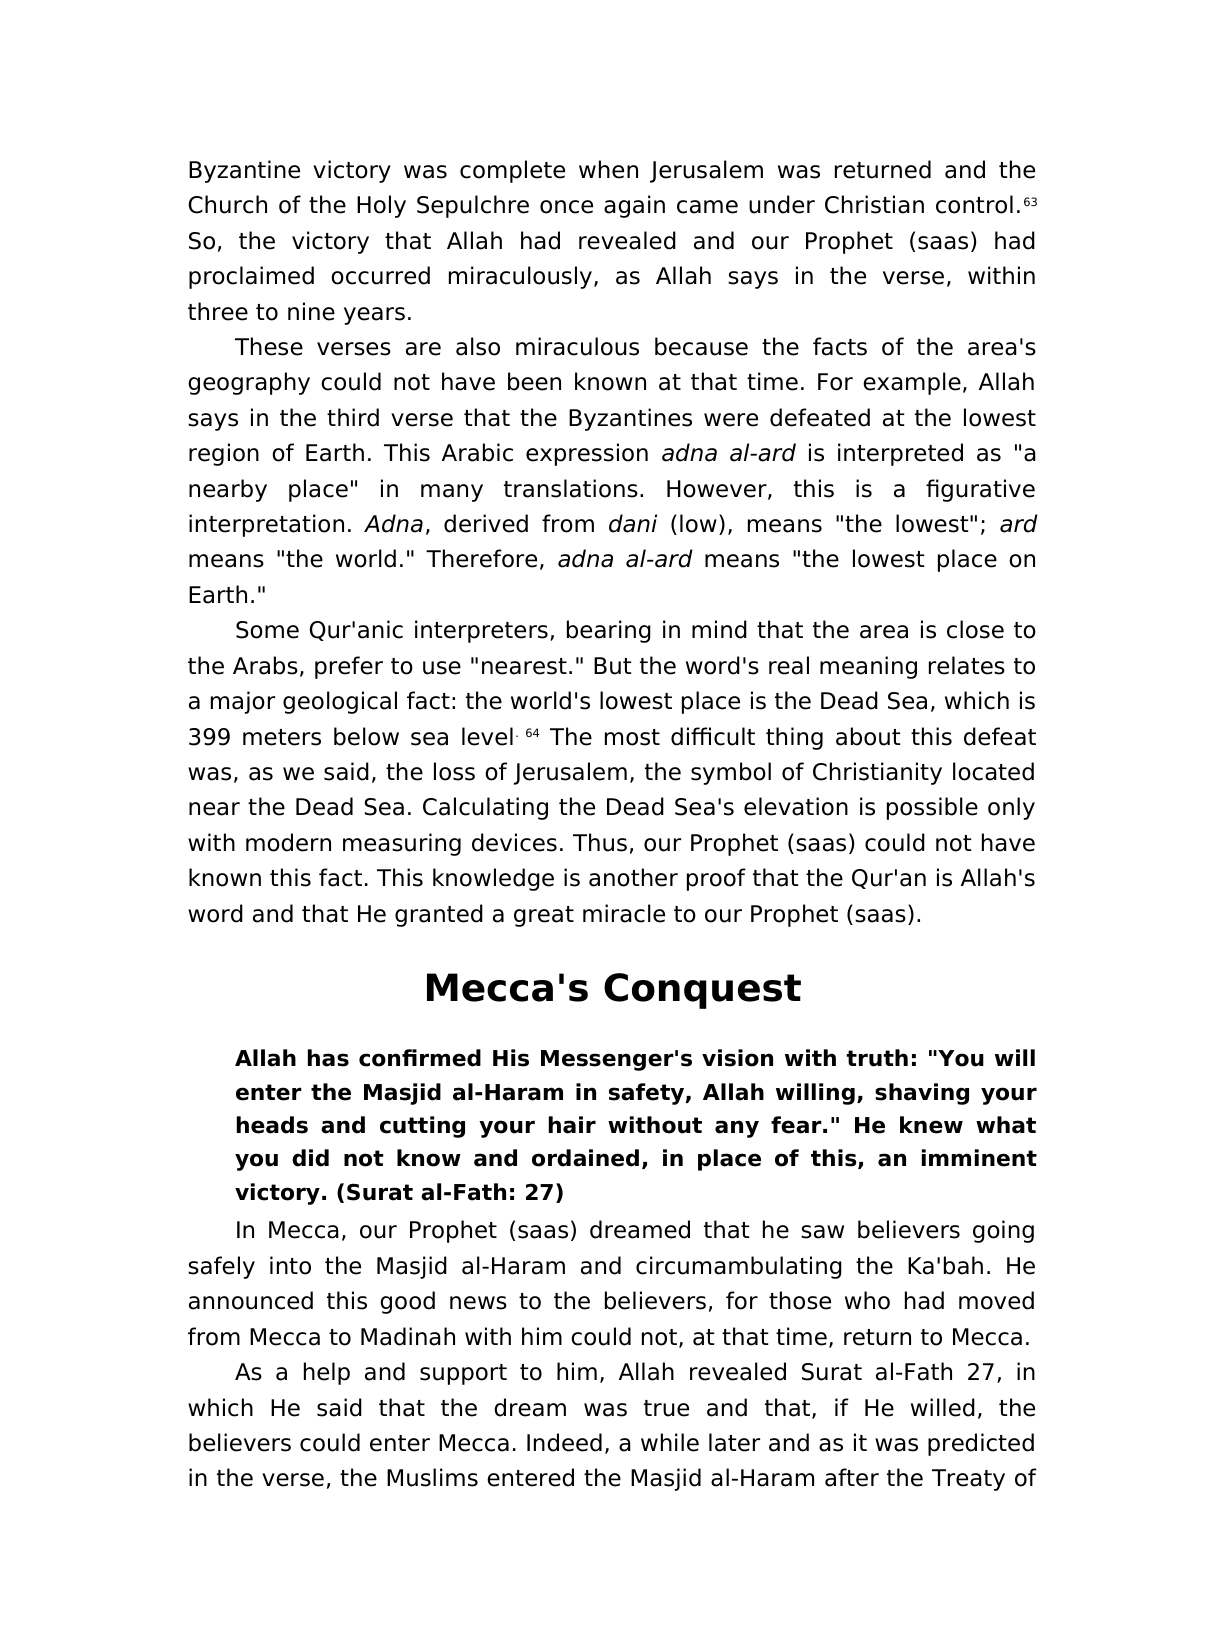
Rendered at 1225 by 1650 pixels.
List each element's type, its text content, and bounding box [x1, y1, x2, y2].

text Allah has confirmed His Messenger's vision with truth: "You will enter the Masjid al-Haram in safety, Allah willing, shaving your heads and cutting your hair without any fear." He knew what you did not know and ordained, in place of this, an imminent victory. (Surat al-Fath: 27) [235, 1040, 1037, 1207]
text Some Qur'anic interpreters, bearing in mind that the area is close to the Arabs, prefer to use "nearest." But the word's real meaning relates to a major geological fact: the world's lowest place is the Dead Sea, which is 399 meters below sea level. 64 The most difficult thing about this defeat was, as we said, the loss of Jerusalem, the symbol of Christianity located near the Dead Sea. Calculating the Dead Sea's elevation is possible only with modern measuring devices. Thus, our Prophet (saas) could not have known this fact. This knowledge is another proof that the Qur'an is Allah's word and that He granted a great miracle to our Prophet (saas). [187, 610, 1037, 929]
text Byzantine victory was complete when Jerusalem was returned and the Church of the Holy Sepulchre once again came under Christian control.63 So, the victory that Allah had revealed and our Prophet (saas) had proclaimed occurred miraculously, as Allah says in the verse, within three to nine years. [187, 150, 1037, 327]
text Mecca's Conquest [187, 964, 1037, 1010]
text As a help and support to him, Allah revealed Surat al-Fath 27, in which He said that the dream was true and that, if He willed, the believers could enter Mecca. Indeed, a while later and as it was predicted in the verse, the Muslims entered the Masjid al-Haram after the Treaty of [187, 1352, 1037, 1494]
text In Mecca, our Prophet (saas) dreamed that he saw believers going safely into the Masjid al-Haram and circumambulating the Ka'bah. He announced this good news to the believers, for those who had moved from Mecca to Madinah with him could not, at that time, return to Mecca. [187, 1211, 1037, 1352]
text These verses are also miraculous because the facts of the area's geography could not have been known at that time. For example, Allah says in the third verse that the Byzantines were defeated at the lowest region of Earth. This Arabic expression adna al-ard is interpreted as "a nearby place" in many translations. However, this is a figurative interpretation. Adna, derived from dani (low), means "the lowest"; ard means "the world." Therefore, adna al-ard means "the lowest place on Earth." [187, 327, 1037, 610]
